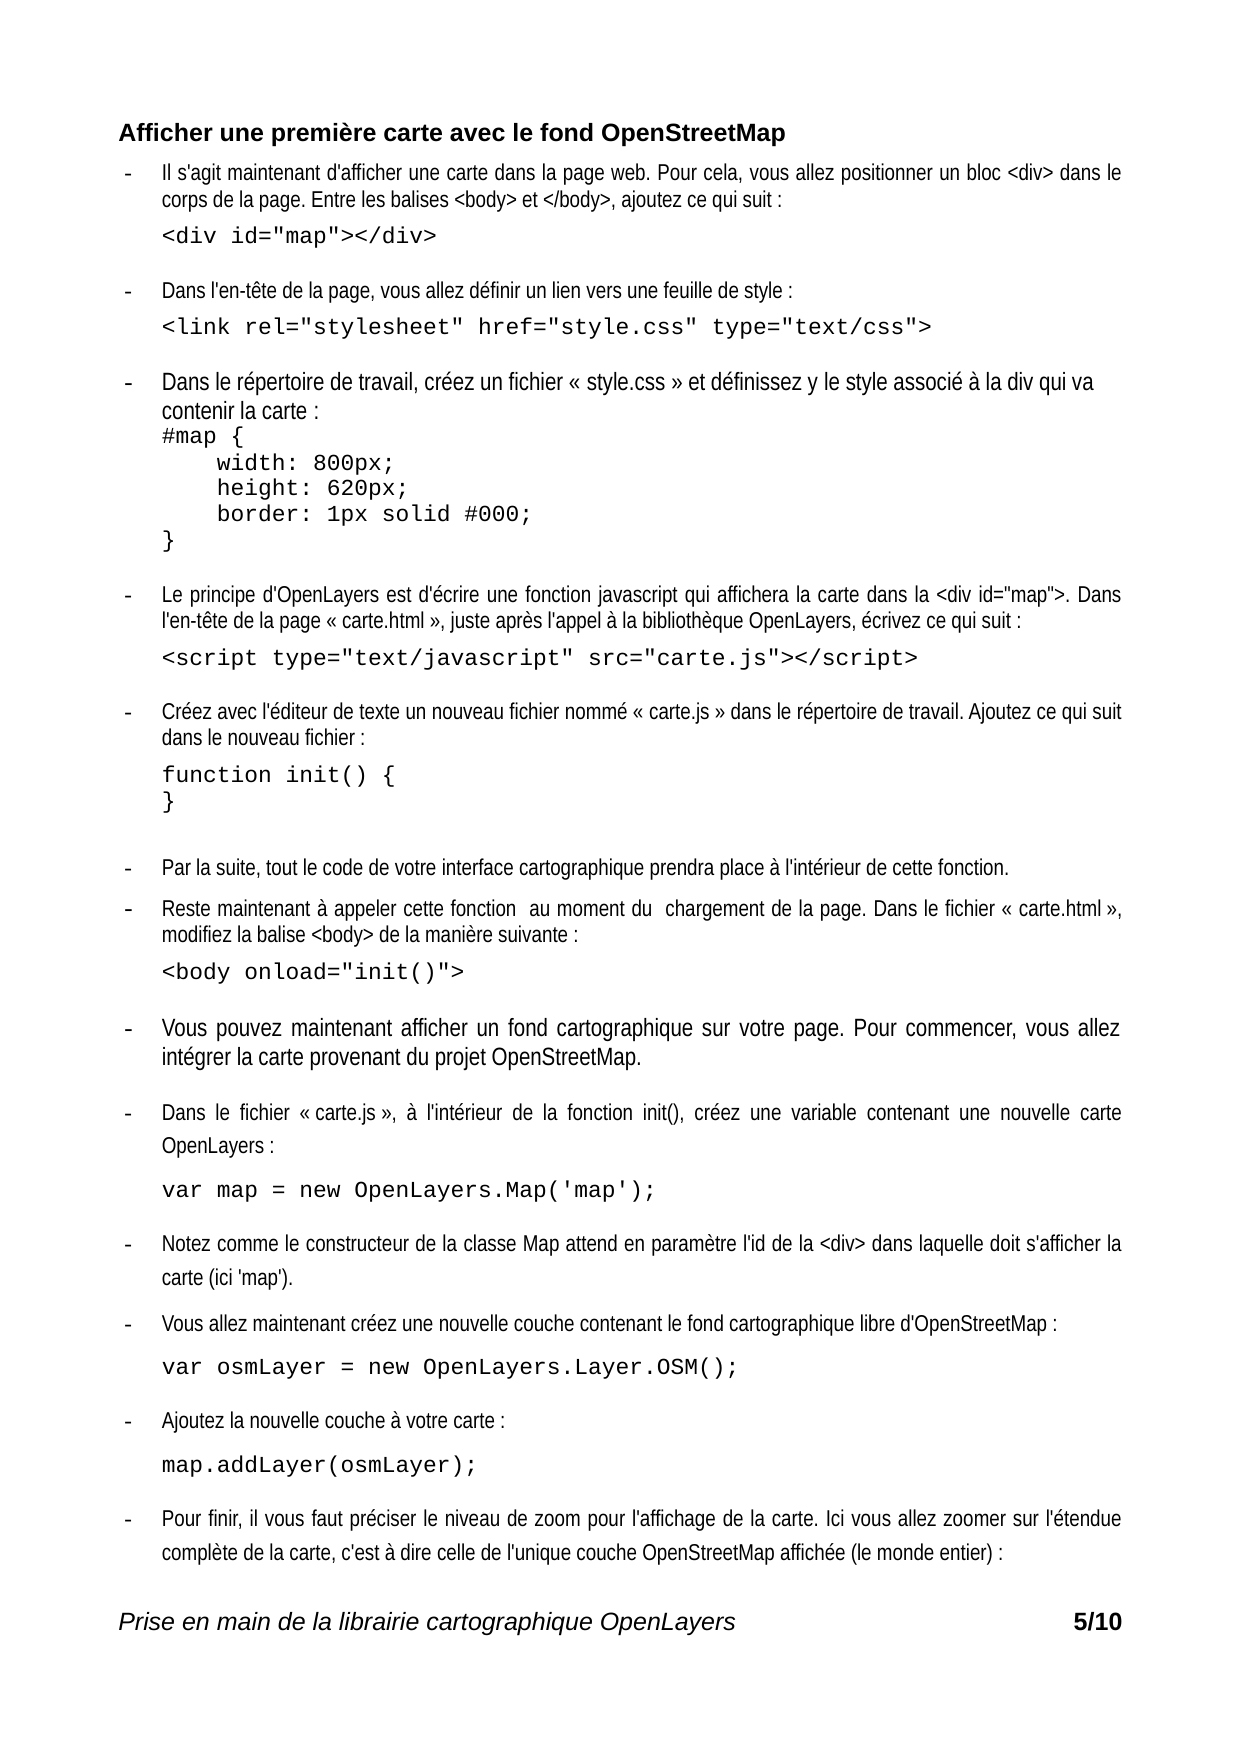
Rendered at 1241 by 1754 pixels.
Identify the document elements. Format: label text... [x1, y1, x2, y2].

list Par la suite, tout le code de votre interface cartographique prendra place à l'intérieur de cette fonction. [124, 854, 1122, 880]
list map.addLayer(osmLayer); [124, 1453, 1122, 1479]
list Ajoutez la nouvelle couche à votre carte : [124, 1407, 1122, 1441]
list Reste maintenant à appeler cette fonction au moment du chargement de la page. Dans le fichier « carte.html », modifiez la balise <body> de la manière suivante : [124, 893, 1122, 948]
list #map { [124, 425, 1122, 451]
list Créez avec l'éditeur de texte un nouveau fichier nommé « carte.js » dans le répertoire de travail. Ajoutez ce qui suit dans le nouveau fichier : [124, 698, 1122, 751]
list Dans le répertoire de travail, créez un fichier « style.css » et définissez y le style associé à la div qui va contenir la carte : [124, 367, 1122, 425]
list Notez comme le constructeur de la classe Map attend en paramètre l'id de la <div> dans laquelle doit s'afficher la carte (ici 'map'). [124, 1230, 1122, 1297]
list border: 1px solid #000; [124, 503, 1122, 529]
list Vous allez maintenant créez une nouvelle couche contenant le fond cartographique libre d'OpenStreetMap : [124, 1309, 1122, 1343]
list <script type="text/javascript" src="carte.js"></script> [124, 646, 1122, 672]
list Dans l'en-tête de la page, vous allez définir un lien vers une feuille de style : [124, 277, 1122, 303]
list <body onload="init()"> [124, 960, 1122, 986]
list } [124, 789, 1122, 815]
subtitle Afficher une première carte avec le fond OpenStreetMap [118, 118, 1122, 147]
list Vous pouvez maintenant afficher un fond cartographique sur votre page. Pour commencer, vous allez intégrer la carte provenant du projet OpenStreetMap. [124, 1013, 1122, 1070]
list Dans le fichier « carte.js », à l'intérieur de la fonction init(), créez une variable contenant une nouvelle carte OpenLayers : [124, 1099, 1122, 1166]
list <link rel="stylesheet" href="style.css" type="text/css"> [124, 316, 1122, 341]
list function init() { [124, 763, 1122, 789]
list } [124, 529, 1122, 554]
list <div id="map"></div> [124, 225, 1122, 251]
list var map = new OpenLayers.Map('map'); [124, 1178, 1122, 1204]
list var osmLayer = new OpenLayers.Layer.OSM(); [124, 1356, 1122, 1382]
list height: 620px; [124, 477, 1122, 503]
list Pour finir, il vous faut préciser le niveau de zoom pour l'affichage de la carte. Ici vous allez zoomer sur l'étendue complète de la carte, c'est à dire celle de l'unique couche OpenStreetMap affichée (le monde entier) : [124, 1505, 1122, 1572]
list Le principe d'OpenLayers est d'écrire une fonction javascript qui affichera la carte dans la <div id="map">. Dans l'en-tête de la page « carte.html », juste après l'appel à la bibliothèque OpenLayers, écrivez ce qui suit : [124, 581, 1122, 633]
list width: 800px; [124, 451, 1122, 477]
list Il s'agit maintenant d'afficher une carte dans la page web. Pour cela, vous allez positionner un bloc <div> dans le corps de la page. Entre les balises <body> et </body>, ajoutez ce qui suit : [124, 159, 1122, 212]
